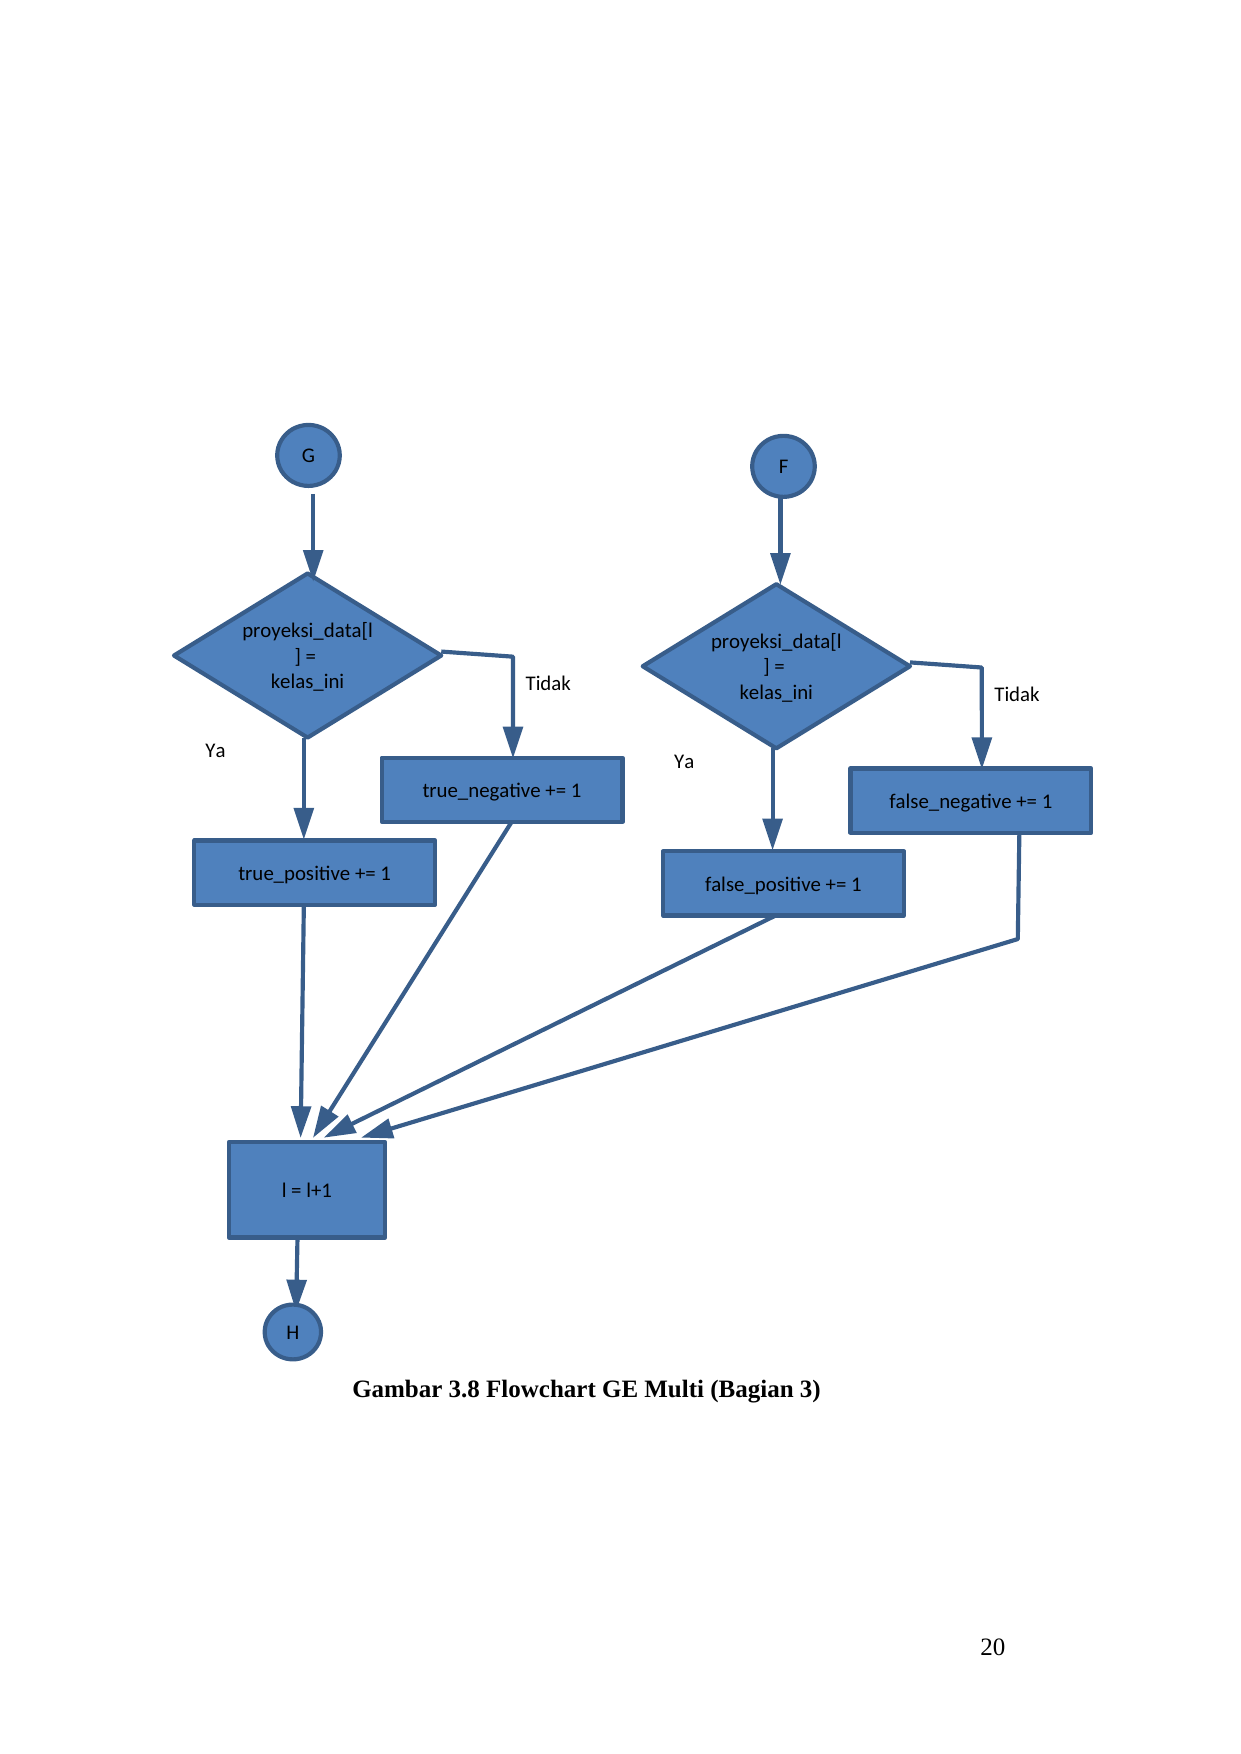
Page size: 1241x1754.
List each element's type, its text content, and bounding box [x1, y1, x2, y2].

text Gambar 3.8 Flowchart GE Multi (Bagian 3) [172, 1374, 1005, 1403]
